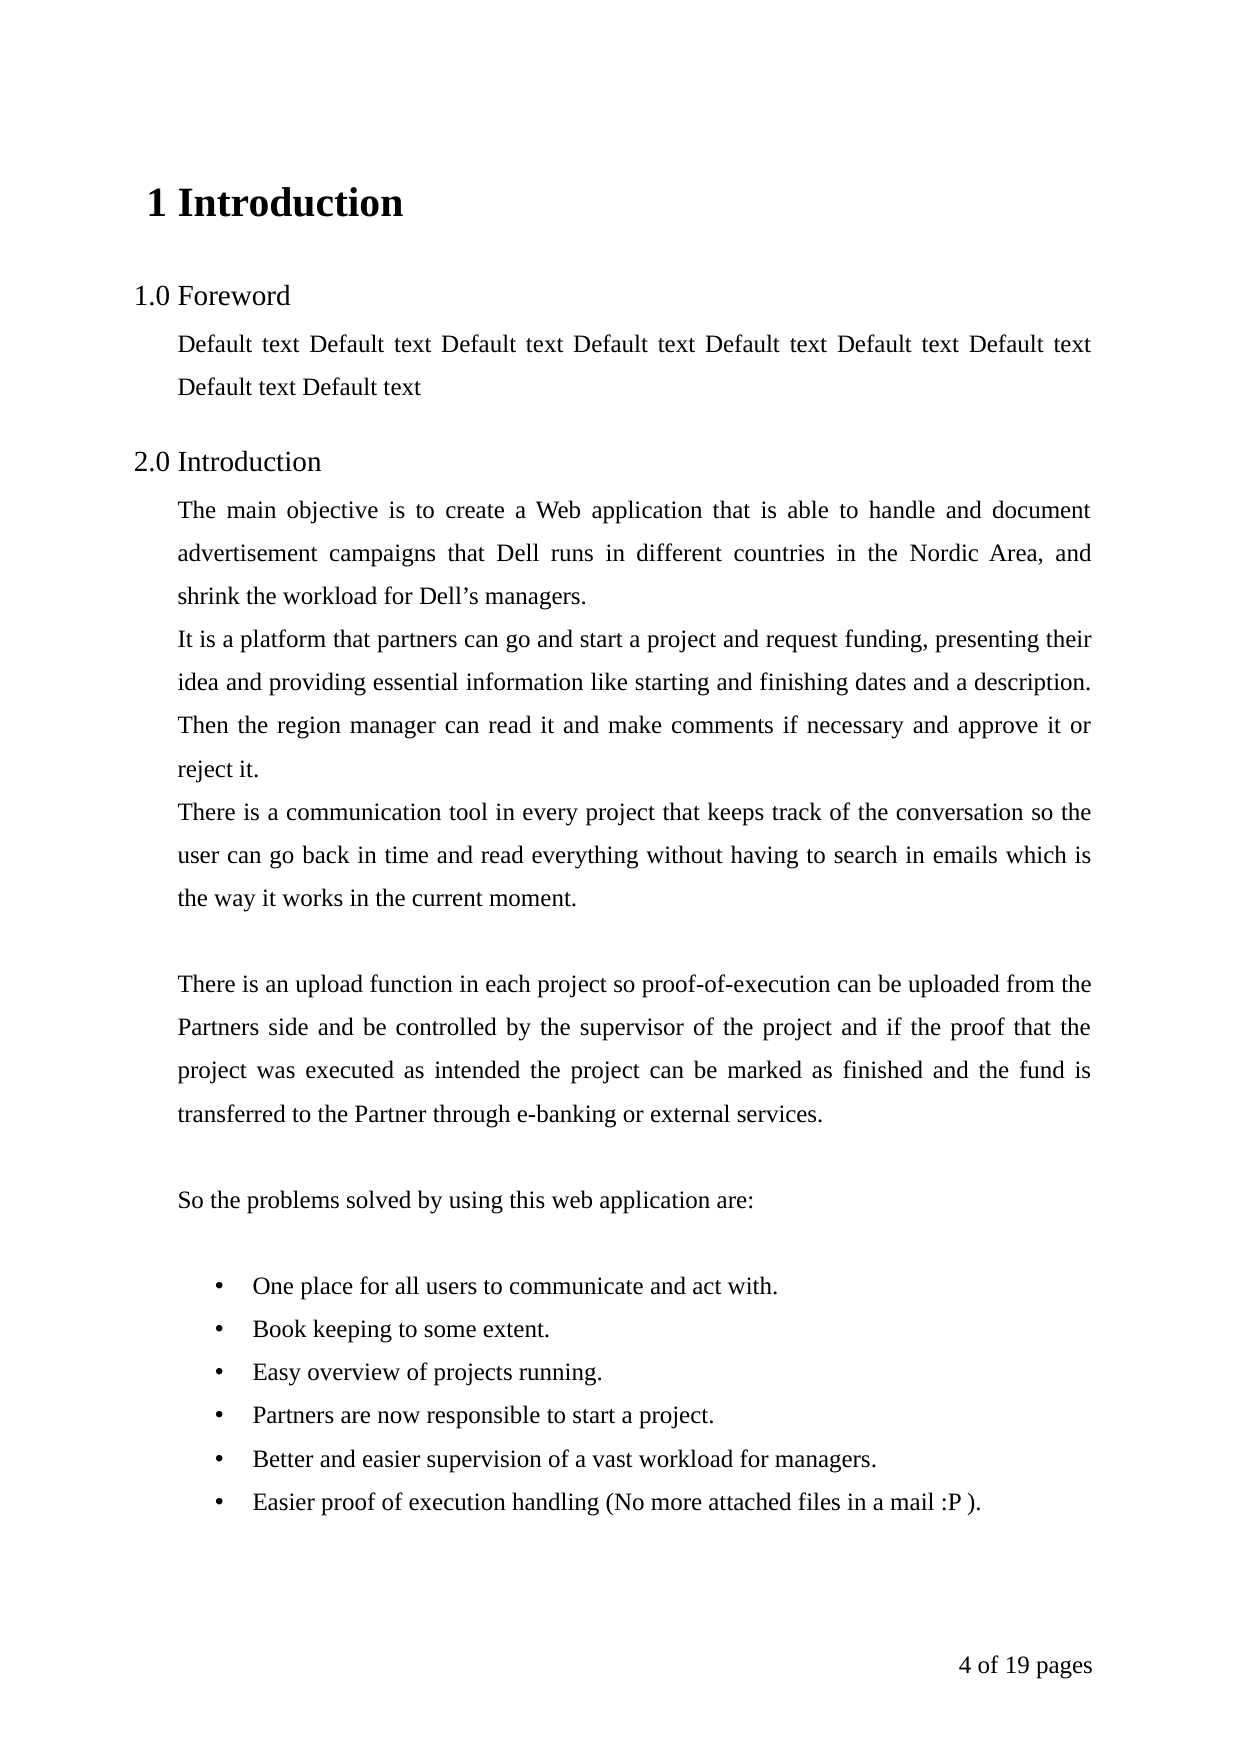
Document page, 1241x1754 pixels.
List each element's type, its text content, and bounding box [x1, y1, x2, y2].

subtitle Introduction [177, 177, 1093, 225]
text It is a platform that partners can go and start a project and request funding, presenting their idea and providing essential information like starting and finishing dates and a description. Then the region manager can read it and make comments if necessary and approve it or reject it. [177, 624, 1093, 782]
list One place for all users to communicate and act with. [215, 1271, 1093, 1300]
list Book keeping to some extent. [215, 1314, 1093, 1343]
text The main objective is to create a Web application that is able to handle and document advertisement campaigns that Dell runs in different countries in the Nordic Area, and shrink the workload for Dell’s managers. [177, 495, 1093, 610]
text Default text Default text Default text Default text Default text Default text Default text Default text Default text [177, 329, 1093, 401]
subtitle Introduction [177, 444, 1093, 478]
list Better and easier supervision of a vast workload for managers. [215, 1444, 1093, 1472]
list Easier proof of execution handling (No more attached files in a mail :P ). [215, 1487, 1093, 1516]
text There is an upload function in each project so proof-of-execution can be uploaded from the Partners side and be controlled by the supervisor of the project and if the proof that the project was executed as intended the project can be marked as finished and the fund is transferred to the Partner through e-banking or external services. [177, 969, 1093, 1127]
subtitle Foreword [177, 278, 1093, 312]
list Partners are now responsible to start a project. [215, 1401, 1093, 1429]
list Easy overview of projects running. [215, 1357, 1093, 1386]
text So the problems solved by using this web application are: [177, 1185, 1093, 1214]
text There is a communication tool in every project that keeps track of the conversation so the user can go back in time and read everything without having to search in emails which is the way it works in the current moment. [177, 797, 1093, 912]
